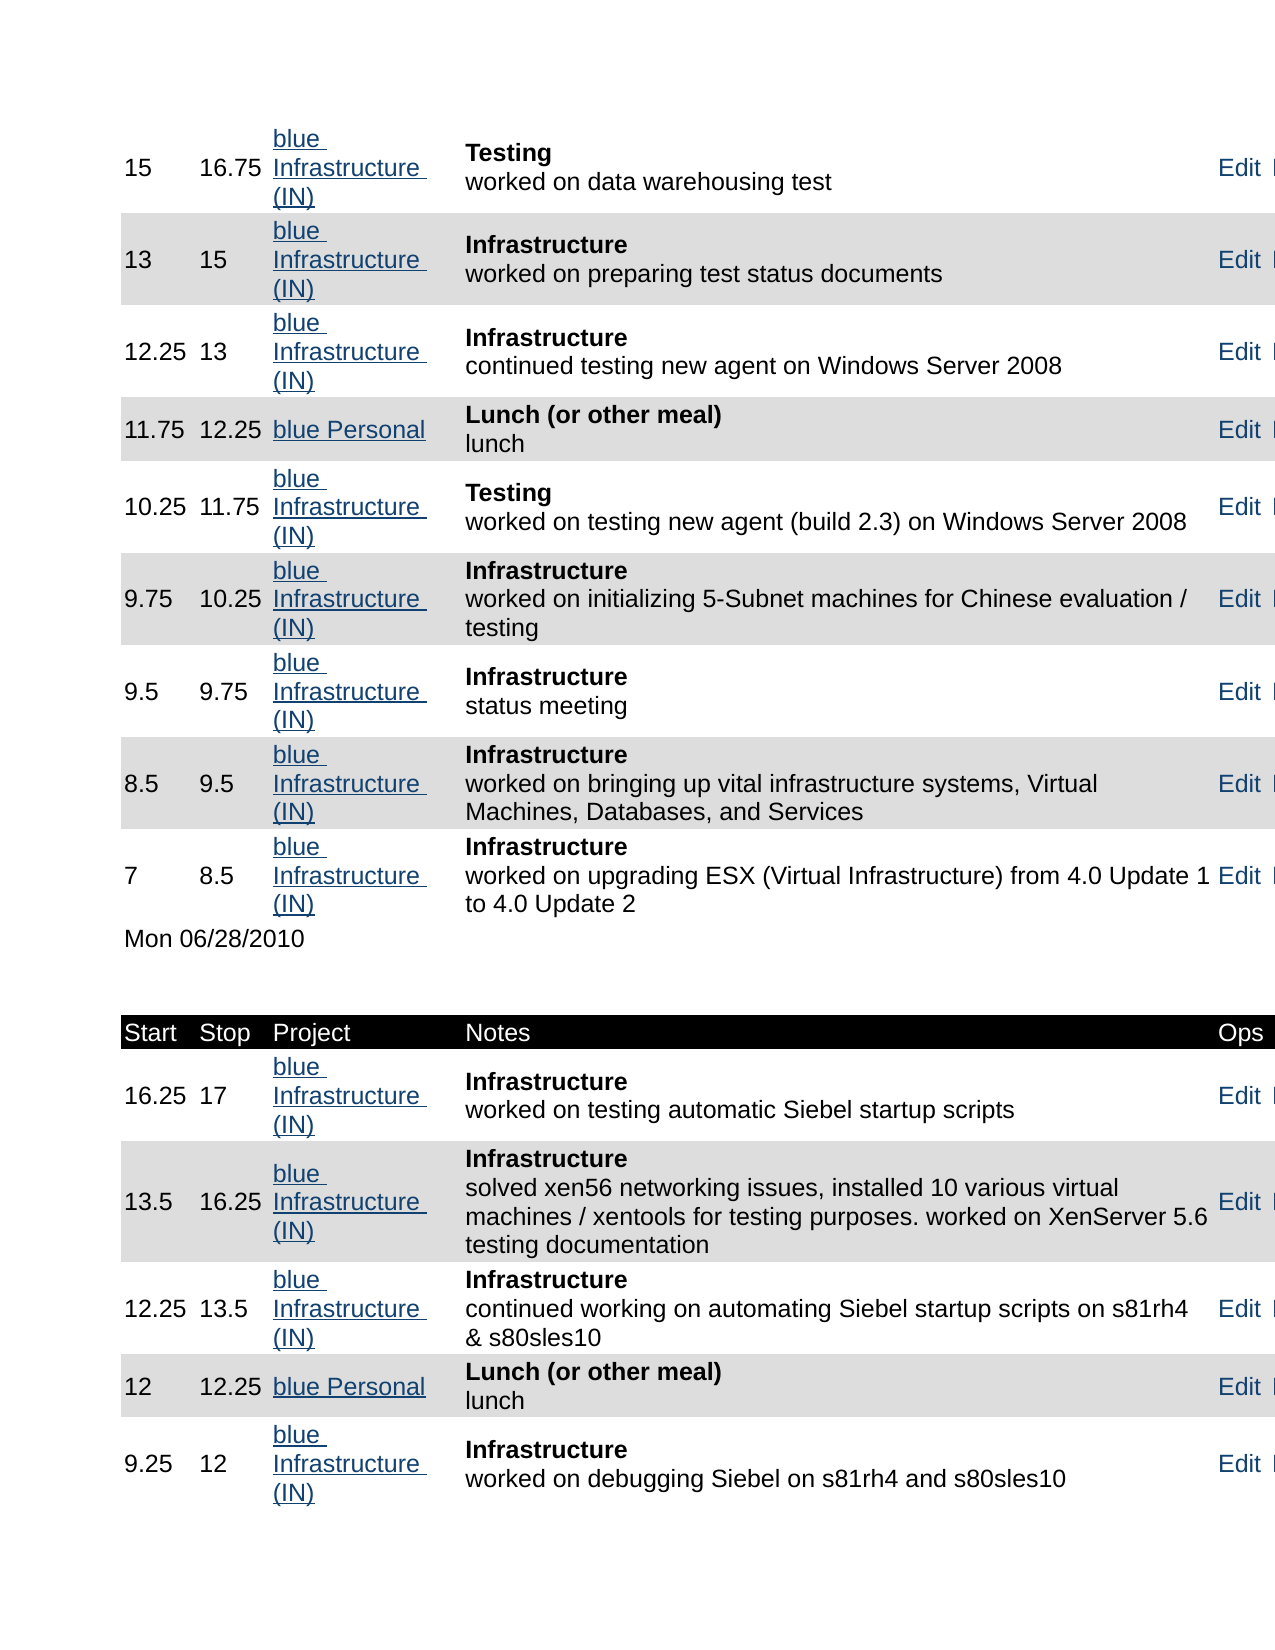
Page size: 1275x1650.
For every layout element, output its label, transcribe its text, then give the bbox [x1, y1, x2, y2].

table_cell Edit [1215, 1141, 1269, 1262]
table_cell Delete [1269, 1418, 1275, 1509]
table_cell blue Personal [270, 1354, 462, 1417]
table_cell blue Infrastructure (IN) [270, 829, 462, 921]
table_cell 13 [196, 305, 270, 397]
table_cell 9.5 [196, 737, 270, 829]
table_cell 8.5 [196, 829, 270, 921]
table_cell Delete [1269, 461, 1275, 553]
table_cell 15 [196, 213, 270, 305]
table_cell blue Infrastructure (IN) [270, 1262, 462, 1354]
table_cell 13.5 [121, 1141, 196, 1262]
table_cell Testing worked on testing new agent (build 2.3) on Windows Server 2008 [462, 461, 1215, 553]
table_cell 12 [121, 1354, 196, 1417]
table_cell 9.75 [121, 553, 196, 645]
table_cell blue Infrastructure (IN) [270, 645, 462, 737]
table_cell 10.25 [196, 553, 270, 645]
table_cell 12.25 [196, 1354, 270, 1417]
table_cell 12 [196, 1418, 270, 1509]
table_cell Edit [1215, 397, 1269, 461]
table_cell Edit [1215, 645, 1269, 737]
table_cell Infrastructure solved xen56 networking issues, installed 10 various virtual machines / xentools for testing purposes. worked on XenServer 5.6 testing documentation [462, 1141, 1215, 1262]
table_cell Infrastructure worked on initializing 5-Subnet machines for Chinese evaluation / testing [462, 553, 1215, 645]
table_cell Delete [1269, 553, 1275, 645]
table_cell 9.75 [196, 645, 270, 737]
table_cell Edit [1215, 305, 1269, 397]
table_cell Delete [1269, 305, 1275, 397]
table_cell Edit [1215, 461, 1269, 553]
table_cell blue Infrastructure (IN) [270, 737, 462, 829]
table_cell Delete [1269, 121, 1275, 213]
table_cell Infrastructure worked on testing automatic Siebel startup scripts [462, 1049, 1215, 1141]
table_cell blue Infrastructure (IN) [270, 1418, 462, 1509]
table_cell Lunch (or other meal) lunch [462, 1354, 1215, 1417]
table_cell Testing worked on data warehousing test [462, 121, 1215, 213]
table_cell blue Infrastructure (IN) [270, 553, 462, 645]
table_cell 12.25 [121, 305, 196, 397]
table_cell 13.5 [196, 1262, 270, 1354]
table_cell blue Infrastructure (IN) [270, 213, 462, 305]
table_cell 16.25 [121, 1049, 196, 1141]
table_cell Infrastructure worked on preparing test status documents [462, 213, 1215, 305]
table_cell blue Infrastructure (IN) [270, 461, 462, 553]
table_cell Delete [1269, 1262, 1275, 1354]
table_cell Project [270, 1015, 462, 1049]
table_cell 9.25 [121, 1418, 196, 1509]
table_cell 10.25 [121, 461, 196, 553]
table_cell Infrastructure worked on upgrading ESX (Virtual Infrastructure) from 4.0 Update 1 to 4.0 Update 2 [462, 829, 1215, 921]
table_cell Edit [1215, 553, 1269, 645]
table_cell Infrastructure worked on bringing up vital infrastructure systems, Virtual Machines, Databases, and Services [462, 737, 1215, 829]
table_cell Edit [1215, 737, 1269, 829]
table_cell 12.25 [196, 397, 270, 461]
table_cell Stop [196, 1015, 270, 1049]
table_cell 17 [196, 1049, 270, 1141]
table_cell blue Personal [270, 397, 462, 461]
table_cell Delete [1269, 213, 1275, 305]
table_cell Lunch (or other meal) lunch [462, 397, 1215, 461]
table_cell Delete [1269, 1049, 1275, 1141]
table_cell Delete [1269, 1141, 1275, 1262]
table_cell Delete [1269, 1354, 1275, 1417]
table_cell Delete [1269, 645, 1275, 737]
table_cell blue Infrastructure (IN) [270, 1141, 462, 1262]
table_cell Infrastructure worked on debugging Siebel on s81rh4 and s80sles10 [462, 1418, 1215, 1509]
table_cell blue Infrastructure (IN) [270, 305, 462, 397]
table_cell Start [121, 1015, 196, 1049]
table_cell Delete [1269, 737, 1275, 829]
table_cell 12.25 [121, 1262, 196, 1354]
table_cell Delete [1269, 829, 1275, 921]
table_cell 16.75 [196, 121, 270, 213]
table_cell 8.5 [121, 737, 196, 829]
table_cell Infrastructure continued working on automating Siebel startup scripts on s81rh4 & s80sles10 [462, 1262, 1215, 1354]
table_cell Mon 06/28/2010 [121, 921, 1275, 1014]
table_cell 7 [121, 829, 196, 921]
table_cell Edit [1215, 829, 1269, 921]
table_cell 15 [121, 121, 196, 213]
table_cell blue Infrastructure (IN) [270, 1049, 462, 1141]
table_cell 11.75 [121, 397, 196, 461]
table_cell 13 [121, 213, 196, 305]
table_cell Delete [1269, 397, 1275, 461]
table_cell Edit [1215, 1049, 1269, 1141]
table_cell 11.75 [196, 461, 270, 553]
table_cell Ops [1215, 1015, 1275, 1049]
table_cell [118, 118, 1275, 1512]
table_cell Notes [462, 1015, 1215, 1049]
table_cell 9.5 [121, 645, 196, 737]
table_cell Infrastructure status meeting [462, 645, 1215, 737]
table_cell Edit [1215, 1354, 1269, 1417]
table_cell Edit [1215, 121, 1269, 213]
table_cell 16.25 [196, 1141, 270, 1262]
table_cell Edit [1215, 1418, 1269, 1509]
table_cell Edit [1215, 213, 1269, 305]
table_cell Infrastructure continued testing new agent on Windows Server 2008 [462, 305, 1215, 397]
table_cell blue Infrastructure (IN) [270, 121, 462, 213]
table_cell Edit [1215, 1262, 1269, 1354]
